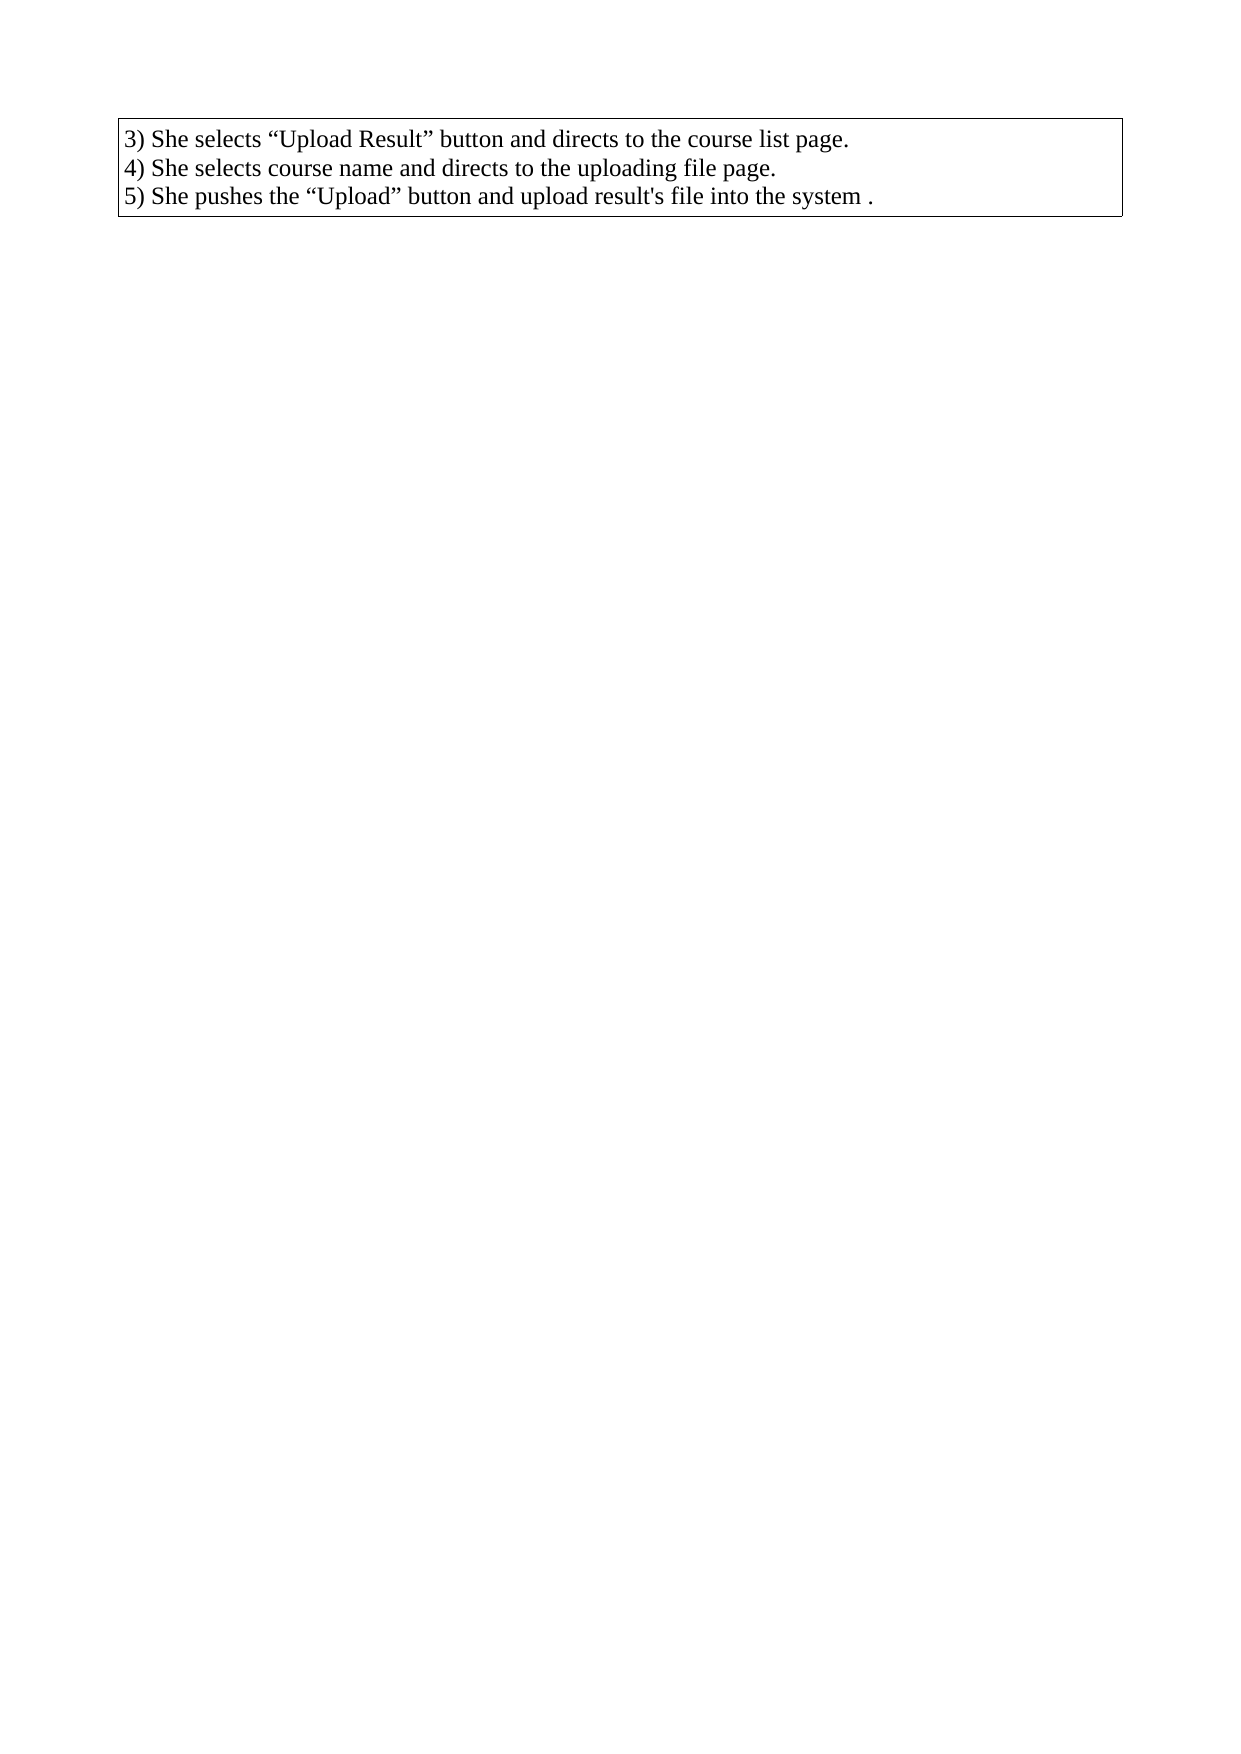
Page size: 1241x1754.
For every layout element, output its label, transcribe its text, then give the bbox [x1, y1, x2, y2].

table_cell 3) She selects “Upload Result” button and directs to the course list page. 4) She selects course name and directs to the uploading file page. 5) She pushes the “Upload” button and upload result's file into the system . [119, 119, 1122, 216]
